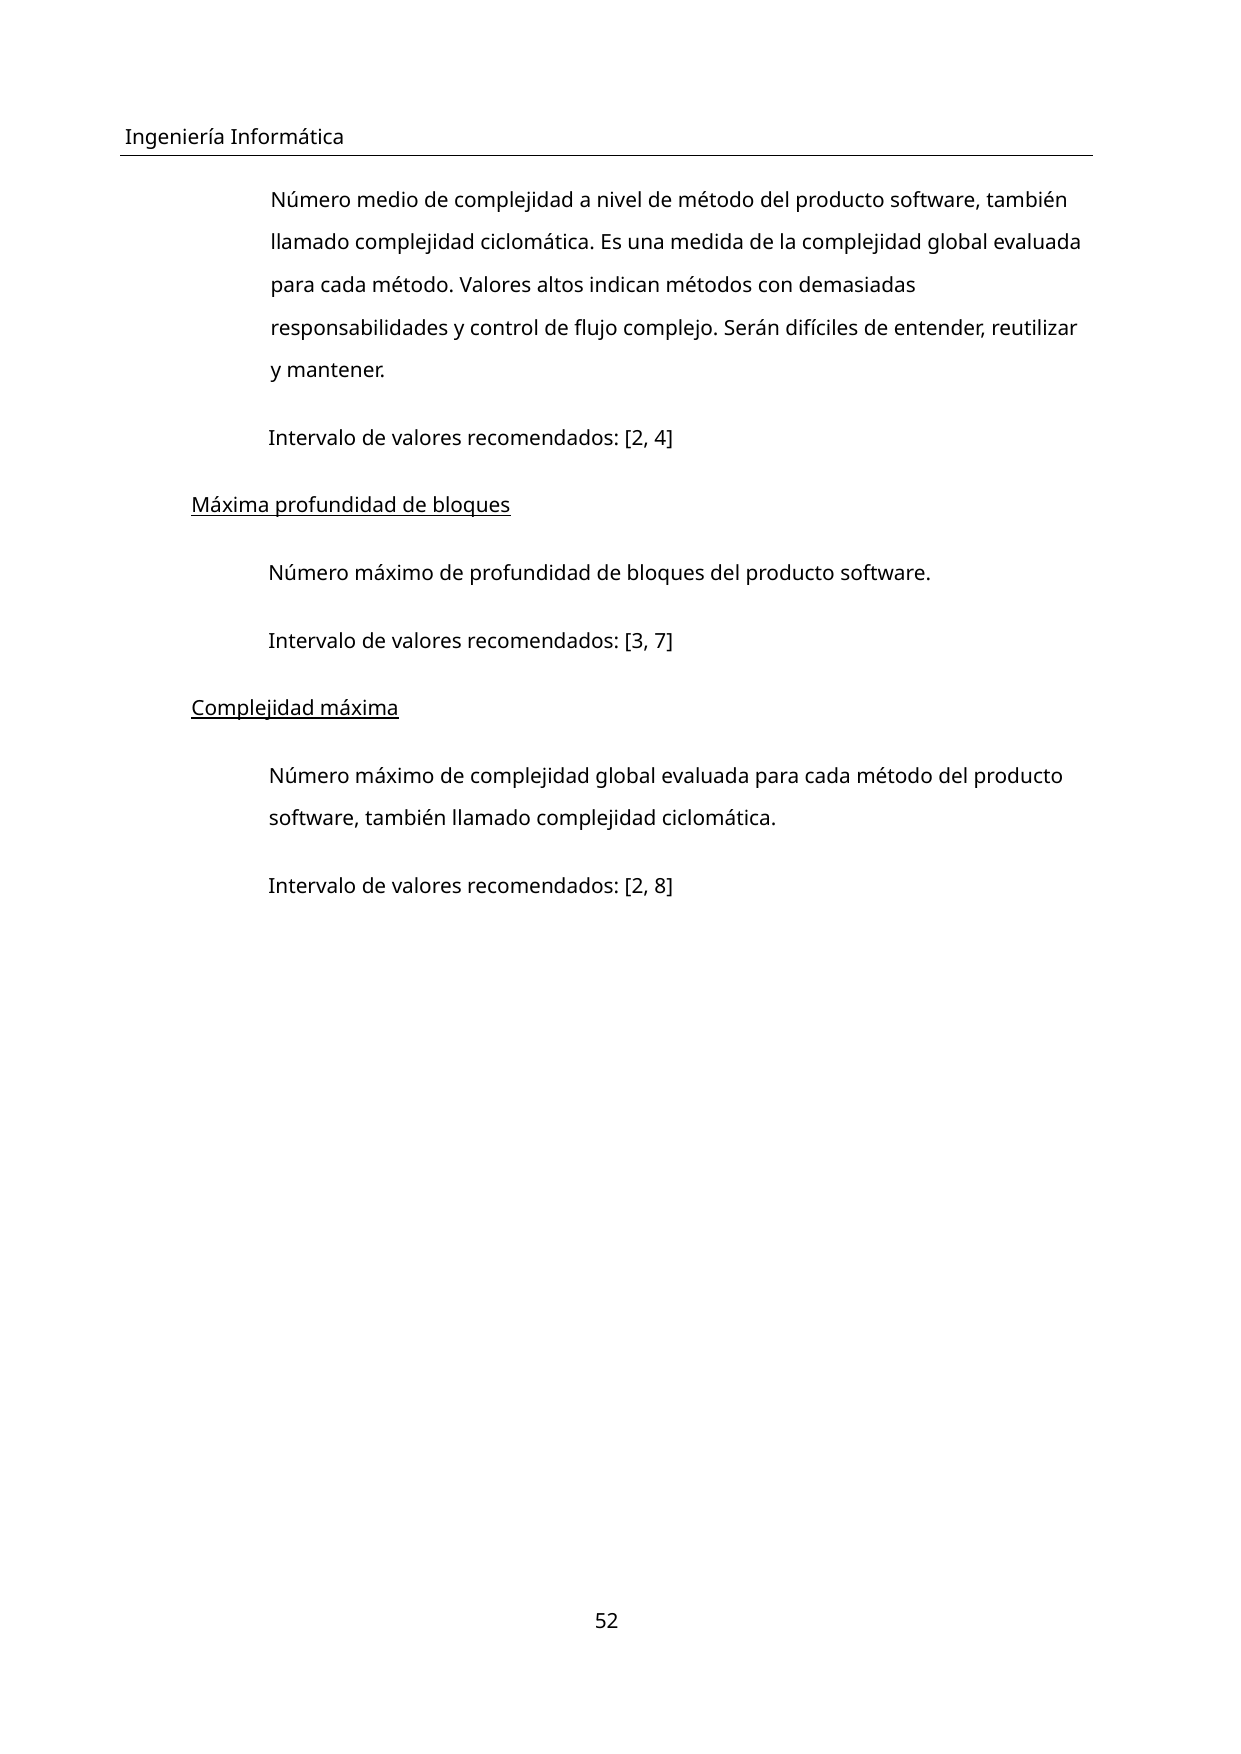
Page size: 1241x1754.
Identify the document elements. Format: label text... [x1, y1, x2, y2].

text Número medio de complejidad a nivel de método del producto software, también llamado complejidad ciclomática. Es una medida de la complejidad global evaluada para cada método. Valores altos indican métodos con demasiadas responsabilidades y control de flujo complejo. Serán difíciles de entender, reutilizar y mantener. [270, 185, 1093, 384]
text Máxima profundidad de bloques [120, 491, 1093, 519]
text Intervalo de valores recomendados: [3, 7] [120, 626, 1093, 654]
text Número máximo de complejidad global evaluada para cada método del producto software, también llamado complejidad ciclomática. [267, 761, 1093, 832]
text Complejidad máxima [120, 693, 1093, 722]
text Intervalo de valores recomendados: [2, 4] [120, 423, 1093, 451]
text Número máximo de profundidad de bloques del producto software. [120, 558, 1093, 587]
text Intervalo de valores recomendados: [2, 8] [120, 871, 1093, 899]
